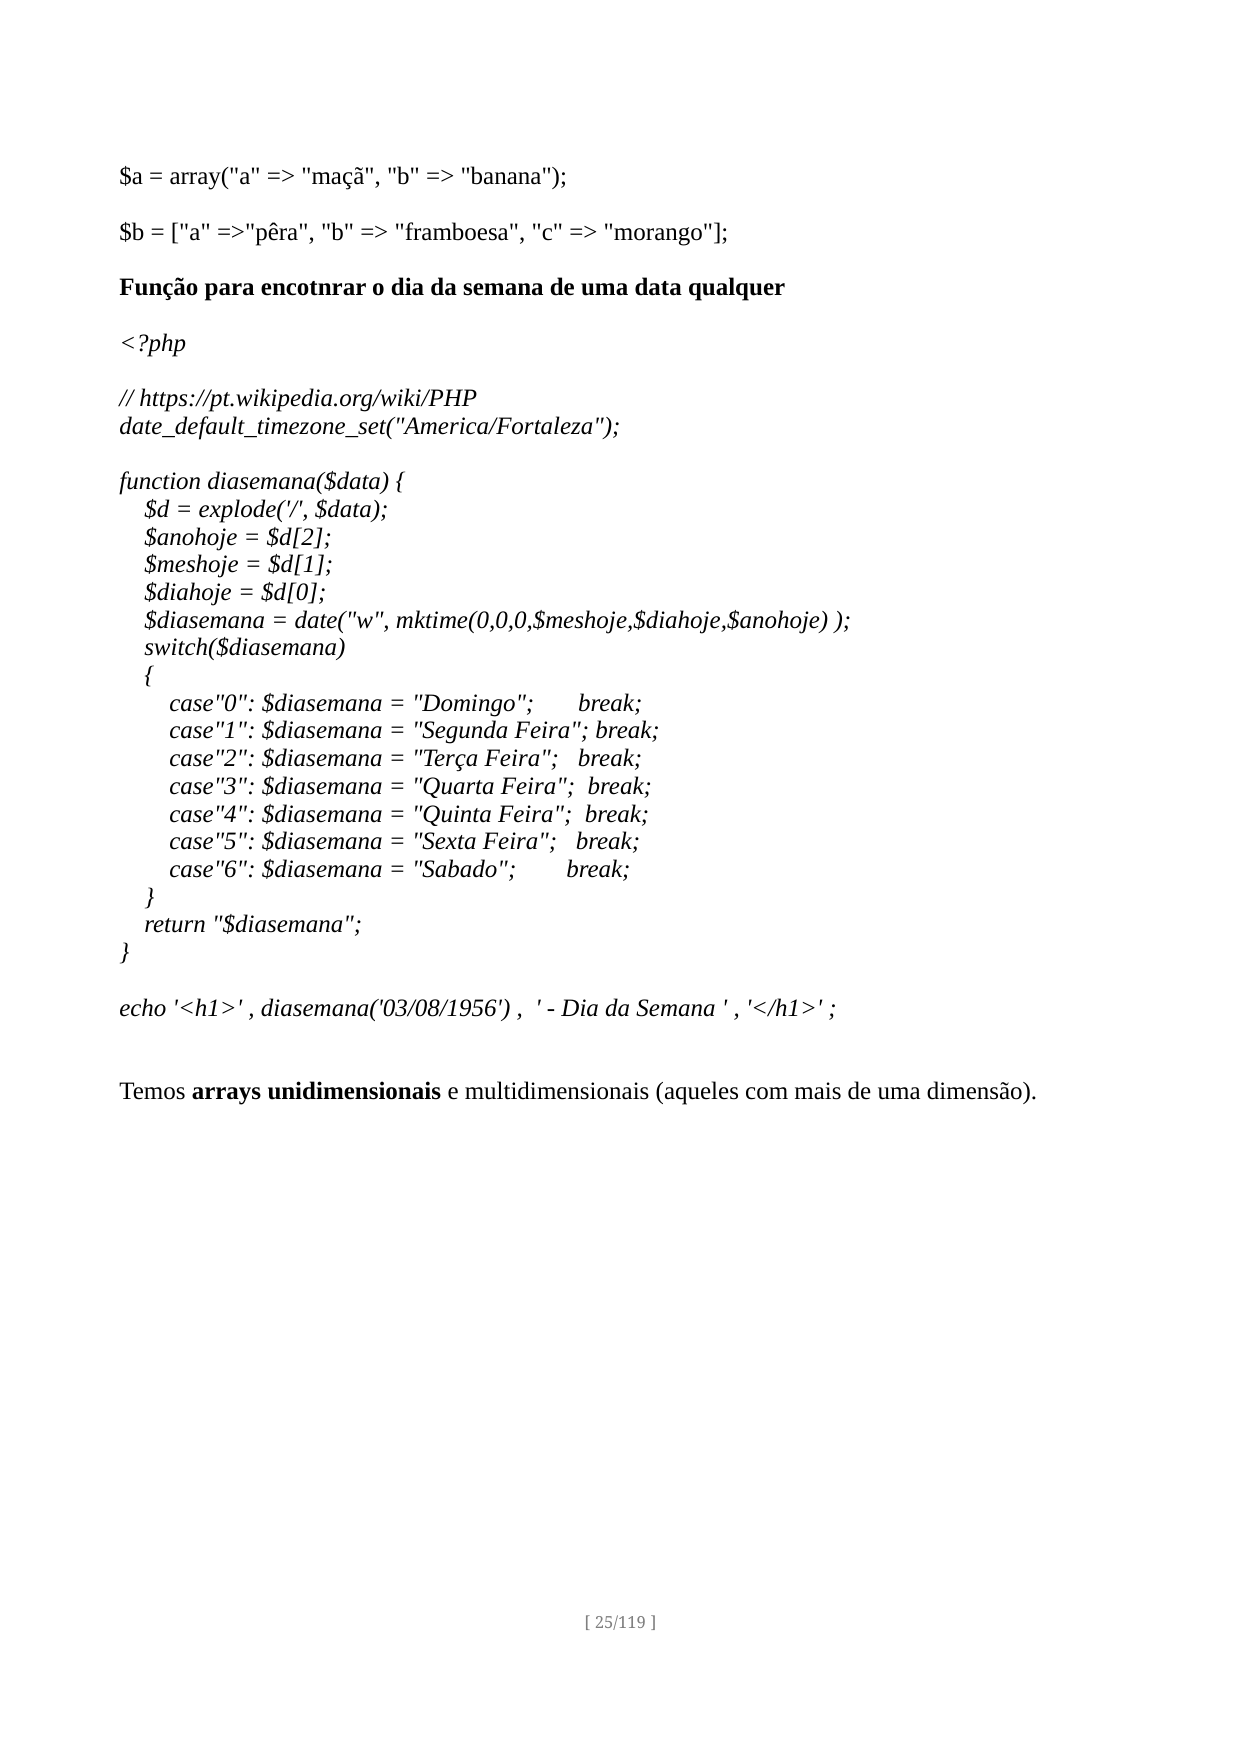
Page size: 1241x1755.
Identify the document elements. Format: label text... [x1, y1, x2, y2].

text case"6": $diasemana = "Sabado"; break; [113, 855, 1128, 883]
text $d = explode('/', $data); [113, 495, 1128, 523]
text echo '<h1>' , diasemana('03/08/1956') , ' - Dia da Semana ' , '</h1>' ; [113, 994, 1128, 1021]
text return "$diasemana"; [113, 911, 1128, 938]
text $diasemana = date("w", mktime(0,0,0,$meshoje,$diahoje,$anohoje) ); [113, 606, 1128, 633]
text $b = ["a" =>"pêra", "b" => "framboesa", "c" => "morango"]; [113, 218, 1128, 246]
text Temos arrays unidimensionais e multidimensionais (aqueles com mais de uma dimensão). [113, 1077, 1128, 1104]
text <?php [113, 329, 1128, 356]
text case"1": $diasemana = "Segunda Feira"; break; [113, 717, 1128, 744]
text Função para encotnrar o dia da semana de uma data qualquer [113, 273, 1128, 301]
text switch($diasemana) [113, 633, 1128, 661]
text date_default_timezone_set("America/Fortaleza"); [113, 412, 1128, 439]
text case"4": $diasemana = "Quinta Feira"; break; [113, 800, 1128, 827]
text $anohoje = $d[2]; [113, 523, 1128, 550]
text $meshoje = $d[1]; [113, 550, 1128, 578]
text function diasemana($data) { [113, 467, 1128, 495]
text case"5": $diasemana = "Sexta Feira"; break; [113, 827, 1128, 855]
text { [113, 661, 1128, 689]
text $a = array("a" => "maçã", "b" => "banana"); [113, 156, 1128, 190]
text case"3": $diasemana = "Quarta Feira"; break; [113, 772, 1128, 800]
text // https://pt.wikipedia.org/wiki/PHP [113, 384, 1128, 412]
text } [113, 883, 1128, 911]
text case"0": $diasemana = "Domingo"; break; [113, 689, 1128, 717]
text case"2": $diasemana = "Terça Feira"; break; [113, 744, 1128, 772]
text } [113, 938, 1128, 966]
text $diahoje = $d[0]; [113, 578, 1128, 606]
